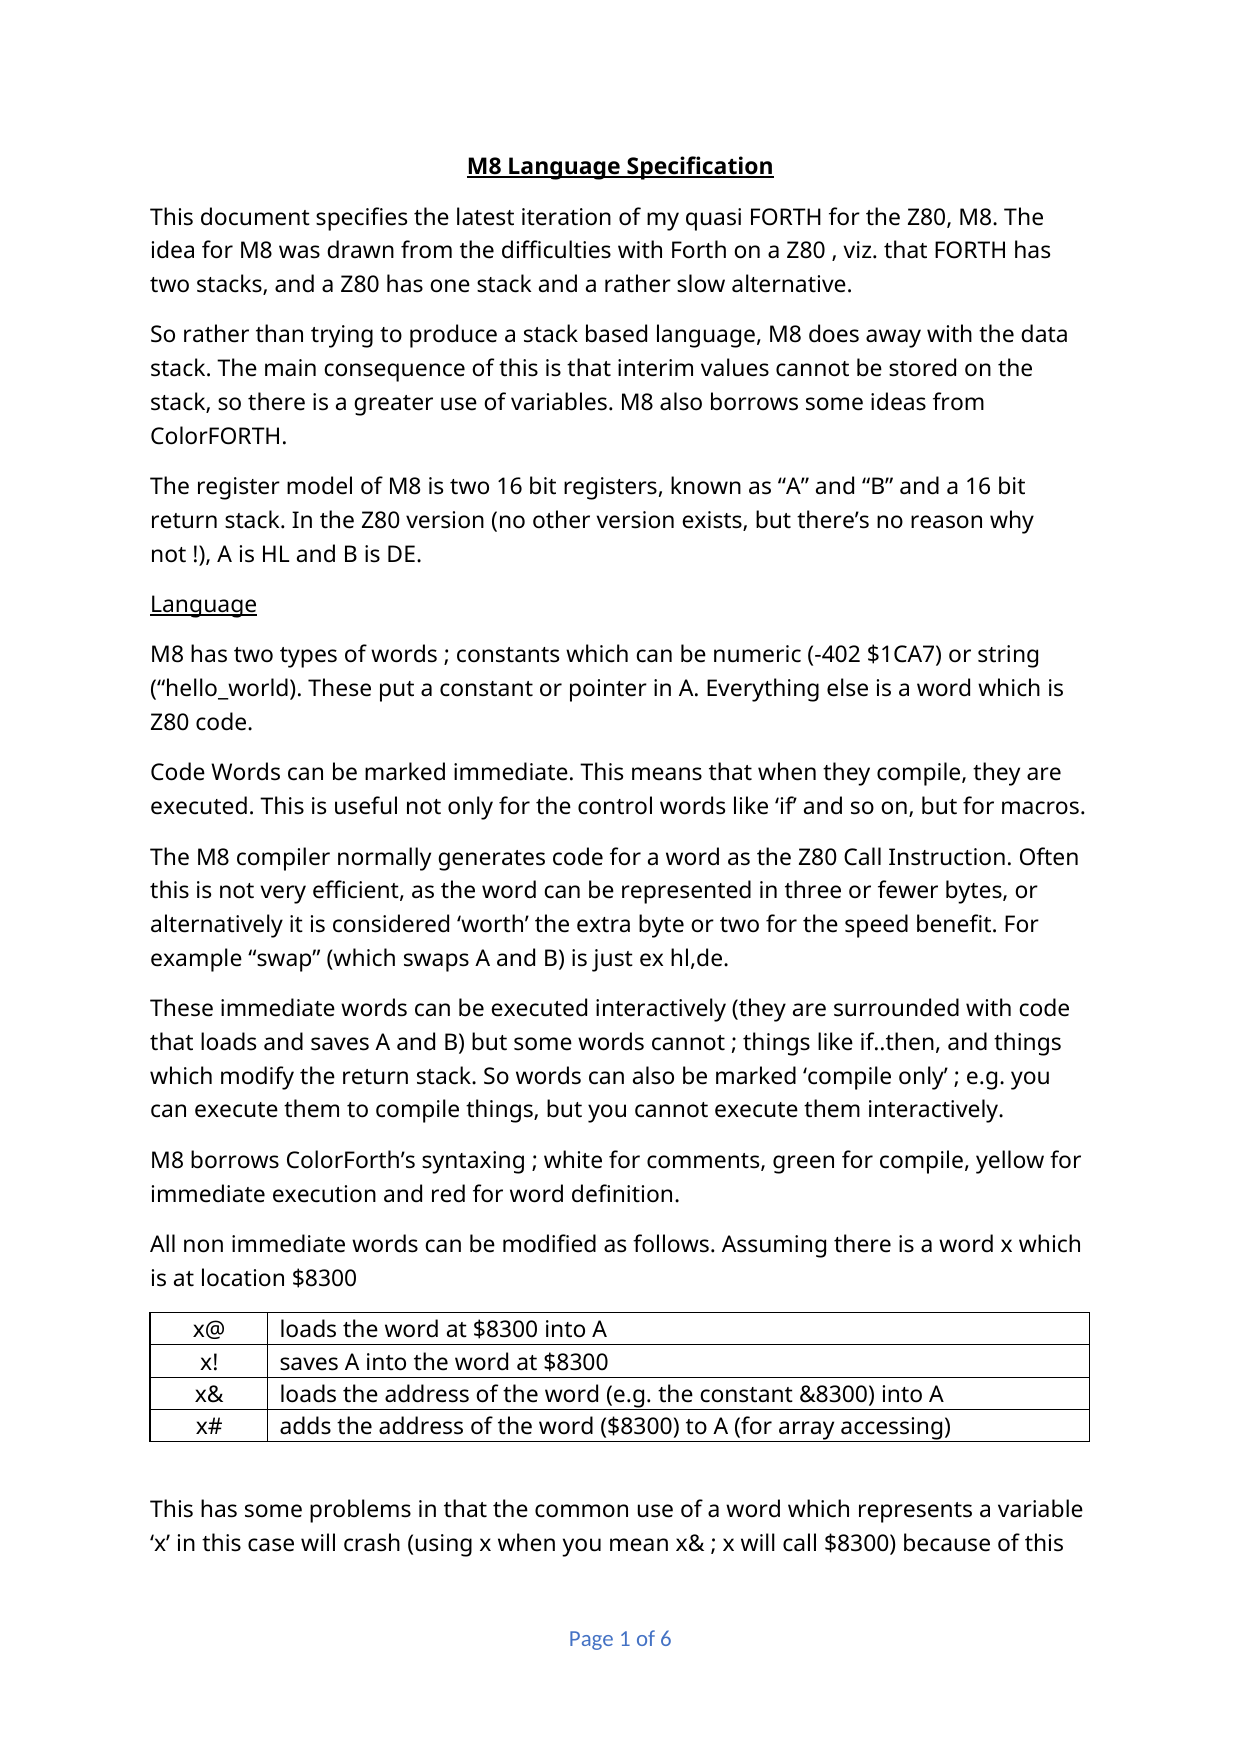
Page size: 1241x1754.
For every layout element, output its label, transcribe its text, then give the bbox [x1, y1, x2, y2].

table_cell saves A into the word at $8300 [268, 1345, 1089, 1377]
text Code Words can be marked immediate. This means that when they compile, they are executed. This is useful not only for the control words like ‘if’ and so on, but for macros. [150, 756, 1090, 821]
table_cell x& [151, 1378, 267, 1409]
table_header loads the word at $8300 into A [268, 1313, 1089, 1344]
table_cell loads the address of the word (e.g. the constant &8300) into A [268, 1378, 1089, 1409]
text M8 borrows ColorForth’s syntaxing ; white for comments, green for compile, yellow for immediate execution and red for word definition. [150, 1144, 1090, 1209]
text This document specifies the latest iteration of my quasi FORTH for the Z80, M8. The idea for M8 was drawn from the difficulties with Forth on a Z80 , viz. that FORTH has two stacks, and a Z80 has one stack and a rather slow alternative. [150, 200, 1090, 299]
text So rather than trying to produce a stack based language, M8 does away with the data stack. The main consequence of this is that interim values cannot be stored on the stack, so there is a greater use of variables. M8 also borrows some ideas from ColorFORTH. [150, 318, 1090, 451]
text These immediate words can be executed interactively (they are surrounded with code that loads and saves A and B) but some words cannot ; things like if..then, and things which modify the return stack. So words can also be marked ‘compile only’ ; e.g. you can execute them to compile things, but you cannot execute them interactively. [150, 992, 1090, 1124]
table_cell x# [151, 1410, 267, 1441]
table_header x@ [151, 1313, 267, 1344]
text M8 has two types of words ; constants which can be numeric (-402 $1CA7) or string (“hello_world). These put a constant or pointer in A. Everything else is a word which is Z80 code. [150, 638, 1090, 737]
table_cell x! [151, 1345, 267, 1377]
text M8 Language Specification [150, 150, 1090, 181]
text All non immediate words can be modified as follows. Assuming there is a word x which is at location $8300 [150, 1228, 1090, 1293]
table_cell adds the address of the word ($8300) to A (for array accessing) [268, 1410, 1089, 1441]
text This has some problems in that the common use of a word which represents a variable ‘x’ in this case will crash (using x when you mean x& ; x will call $8300) because of this [150, 1493, 1090, 1558]
text The register model of M8 is two 16 bit registers, known as “A” and “B” and a 16 bit return stack. In the Z80 version (no other version exists, but there’s no reason why not !), A is HL and B is DE. [150, 470, 1090, 569]
text The M8 compiler normally generates code for a word as the Z80 Call Instruction. Often this is not very efficient, as the word can be represented in three or fewer bytes, or alternatively it is considered ‘worth’ the extra byte or two for the speed benefit. For example “swap” (which swaps A and B) is just ex hl,de. [150, 840, 1090, 973]
text Language [150, 588, 1090, 619]
